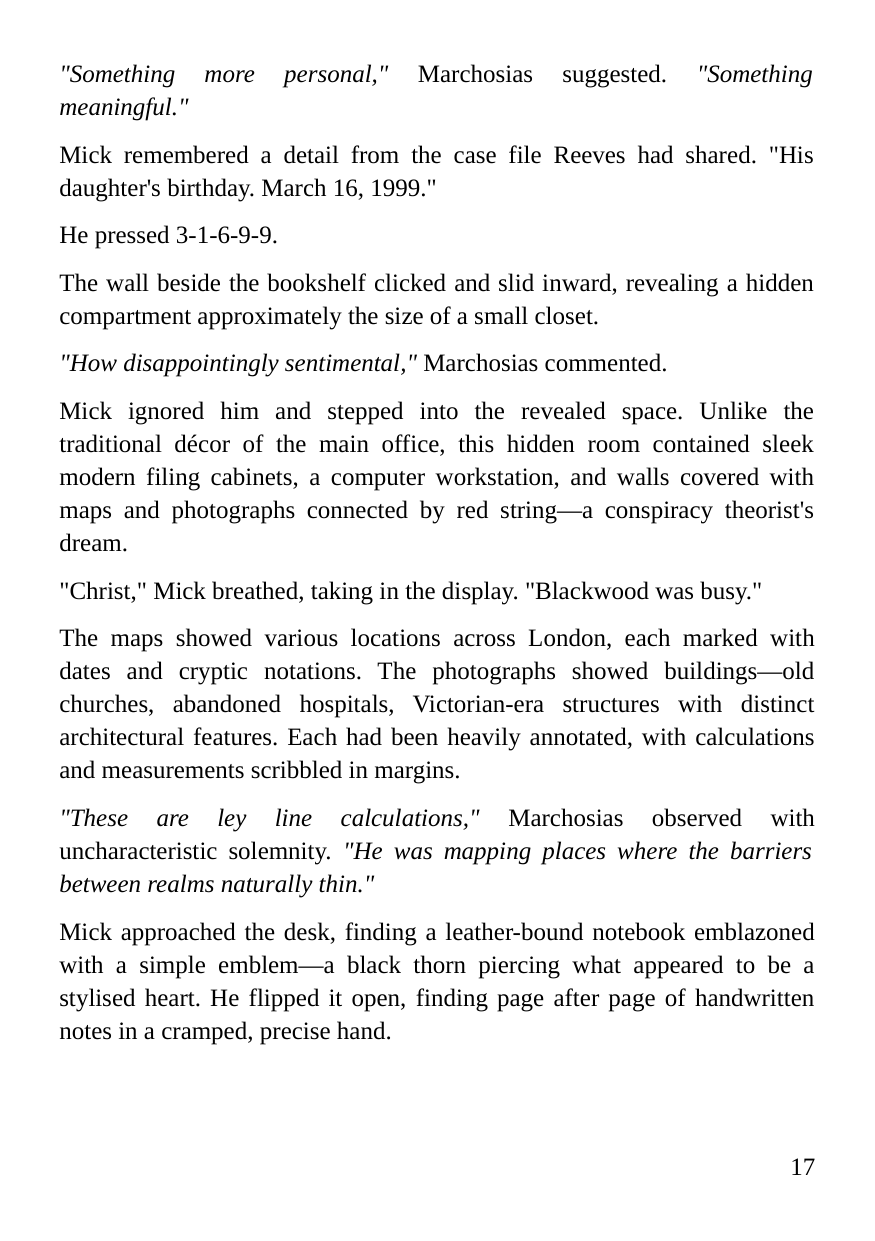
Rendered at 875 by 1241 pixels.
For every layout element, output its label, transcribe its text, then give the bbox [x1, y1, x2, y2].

text "Christ," Mick breathed, taking in the display. "Blackwood was busy." [59, 576, 815, 604]
text "Something more personal," Marchosias suggested. "Something meaningful." [59, 59, 815, 121]
text "How disappointingly sentimental," Marchosias commented. [59, 348, 815, 377]
text Mick remembered a detail from the case file Reeves had shared. "His daughter's birthday. March 16, 1999." [59, 140, 815, 201]
text He pressed 3-1-6-9-9. [59, 220, 815, 249]
text Mick ignored him and stepped into the revealed space. Unlike the traditional décor of the main office, this hidden room contained sleek modern filing cabinets, a computer workstation, and walls covered with maps and photographs connected by red string—a conspiracy theorist's dream. [59, 396, 815, 557]
text The wall beside the bookshelf clicked and slid inward, revealing a hidden compartment approximately the size of a small closet. [59, 268, 815, 330]
text Mick approached the desk, finding a leather-bound notebook emblazoned with a simple emblem—a black thorn piercing what appeared to be a stylised heart. He flipped it open, finding page after page of handwritten notes in a cramped, precise hand. [59, 917, 815, 1044]
text The maps showed various locations across London, each marked with dates and cryptic notations. The photographs showed buildings—old churches, abandoned hospitals, Victorian-era structures with distinct architectural features. Each had been heavily annotated, with calculations and measurements scribbled in margins. [59, 623, 815, 784]
text "These are ley line calculations," Marchosias observed with uncharacteristic solemnity. "He was mapping places where the barriers between realms naturally thin." [59, 803, 815, 898]
